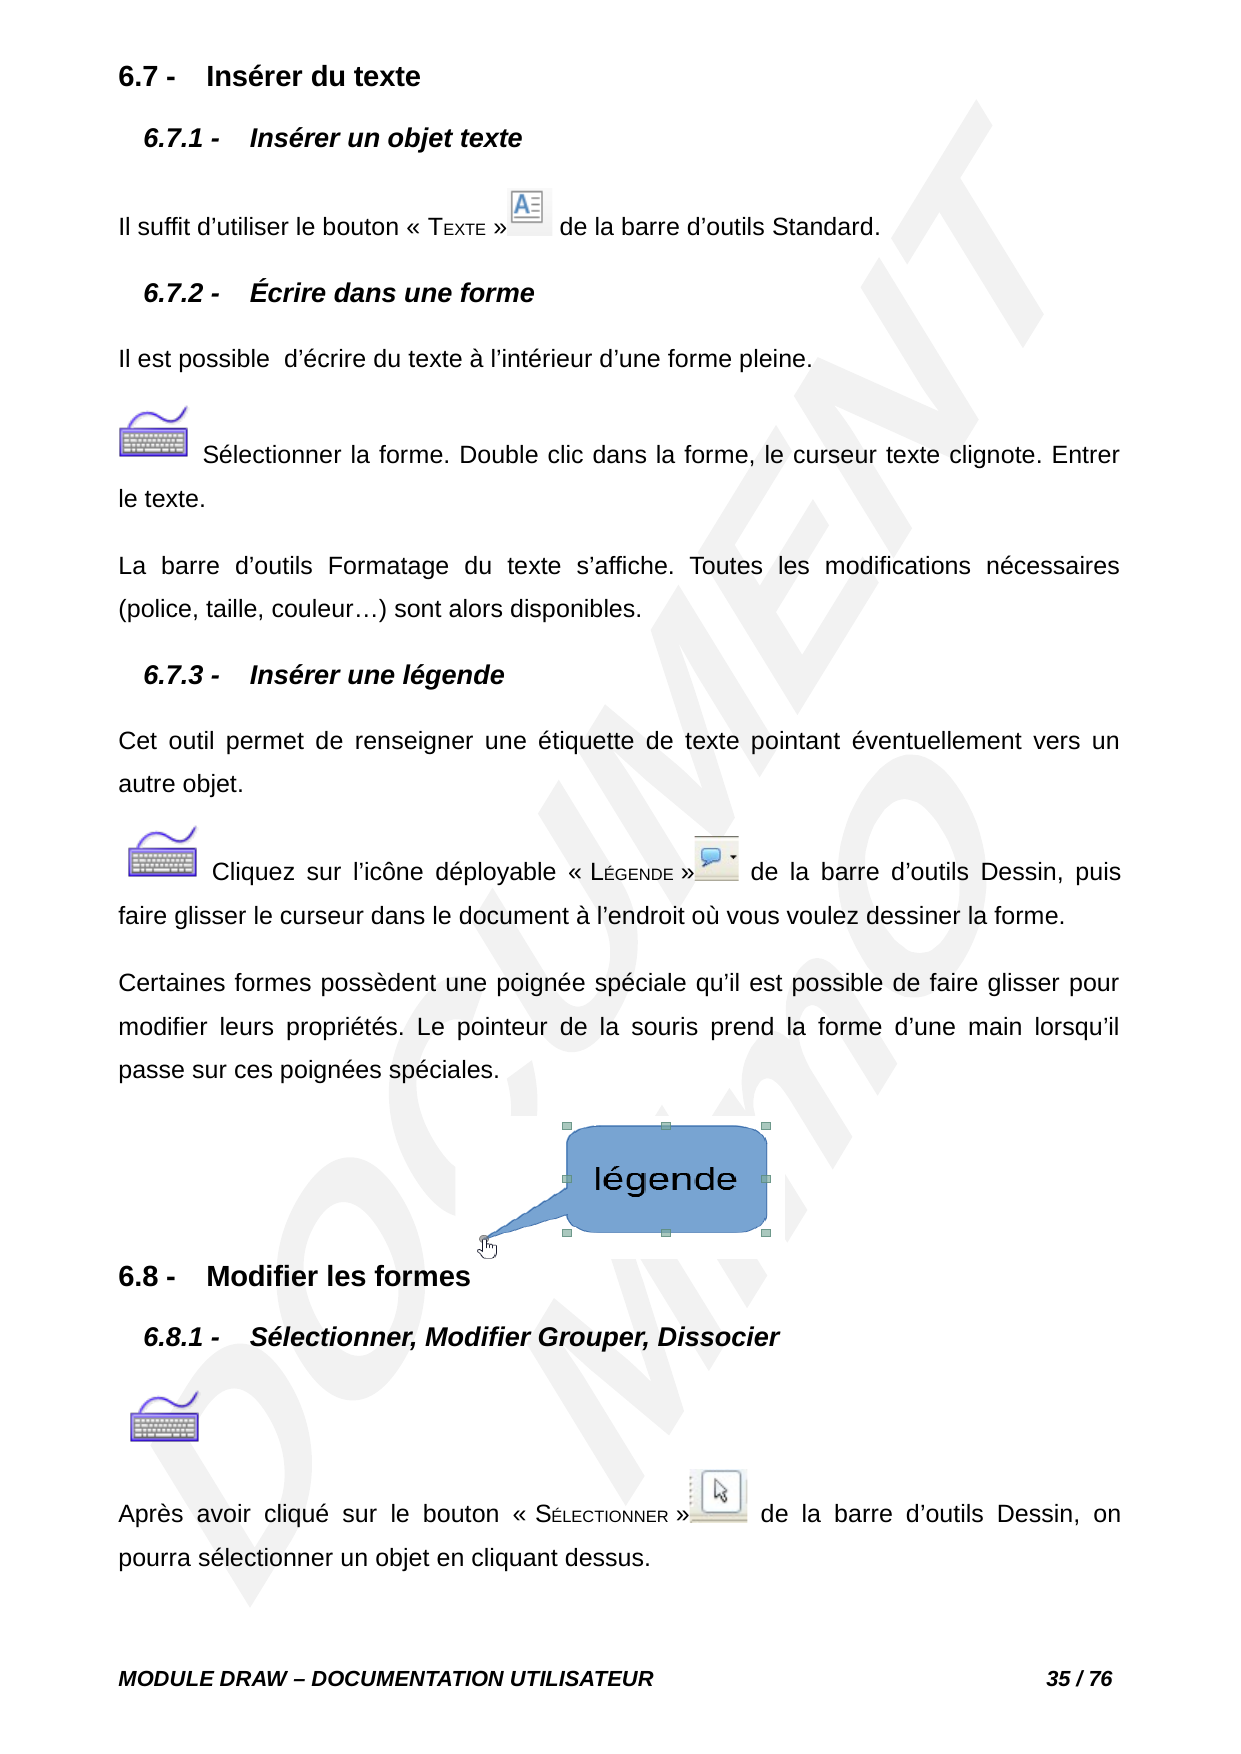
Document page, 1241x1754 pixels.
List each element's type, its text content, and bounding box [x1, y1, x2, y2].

picture [689, 1469, 748, 1523]
subtitle Insérer un objet texte [143, 122, 1122, 153]
text Certaines formes possèdent une poignée spéciale qu’il est possible de faire glisser pour modifier leurs propriétés. Le pointeur de la souris prend la forme d’une main lorsqu’il passe sur ces poignées spéciales. [118, 968, 1122, 1084]
subtitle Écrire dans une forme [143, 277, 1122, 308]
text Cliquez sur l’icône déployable « Légende » de la barre d’outils Dessin, puis faire glisser le curseur dans le document à l’endroit où vous voulez dessiner la forme. [118, 837, 1122, 930]
text Sélectionner la forme. Double clic dans la forme, le curseur texte clignote. Entrer le texte. [118, 440, 1122, 513]
text Cet outil permet de renseigner une étiquette de texte pointant éventuellement vers un autre objet. [118, 726, 1122, 798]
picture [507, 188, 553, 236]
text Il suffit d’utiliser le bouton « Texte » de la barre d’outils Standard. [118, 189, 1122, 241]
subtitle Sélectionner, Modifier Grouper, Dissocier [143, 1321, 1122, 1352]
text Après avoir cliqué sur le bouton « Sélectionner » de la barre d’outils Dessin, on pourra sélectionner un objet en cliquant dessus. [118, 1388, 1122, 1572]
picture [125, 816, 200, 891]
picture [126, 1380, 202, 1456]
picture [455, 1116, 785, 1259]
picture [694, 836, 739, 881]
subtitle Modifier les formes [118, 1128, 1122, 1292]
picture [115, 395, 191, 471]
subtitle Insérer une légende [143, 659, 1122, 690]
subtitle Insérer du texte [118, 59, 1122, 93]
text La barre d’outils Formatage du texte s’affiche. Toutes les modifications nécessaires (police, taille, couleur…) sont alors disponibles. [118, 551, 1122, 623]
text Il est possible d’écrire du texte à l’intérieur d’une forme pleine. [118, 344, 1122, 373]
